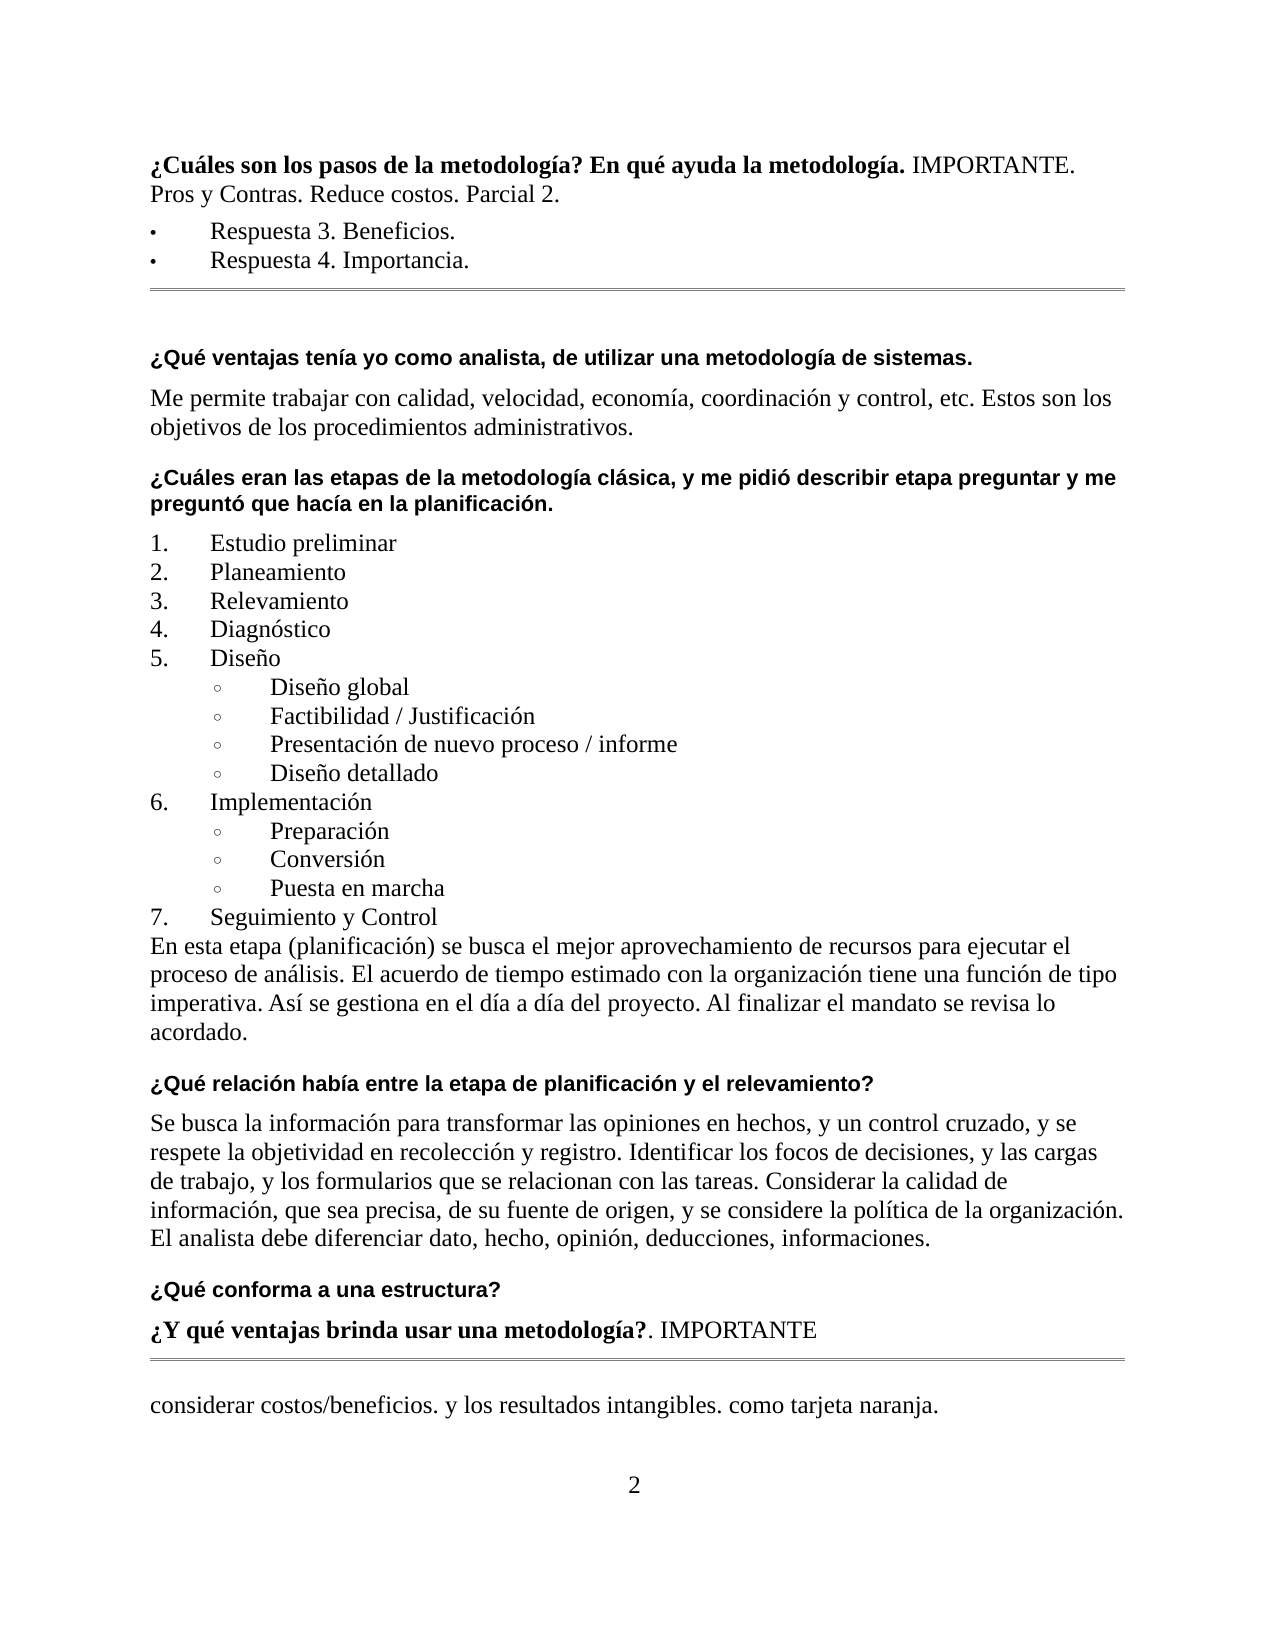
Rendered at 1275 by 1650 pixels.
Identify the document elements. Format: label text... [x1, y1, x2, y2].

list Puesta en marcha [210, 873, 1125, 902]
list Respuesta 3. Beneficios. [150, 216, 1125, 245]
list Respuesta 4. Importancia. [150, 245, 1125, 274]
list Diagnóstico [150, 614, 1125, 643]
text Me permite trabajar con calidad, velocidad, economía, coordinación y control, etc. Estos son los objetivos de los procedimientos administrativos. [150, 383, 1125, 440]
list Diseño global [210, 672, 1125, 701]
subtitle ¿Qué conforma a una estructura? [150, 1277, 1125, 1302]
text ¿Cuáles son los pasos de la metodología? En qué ayuda la metodología. IMPORTANTE. Pros y Contras. Reduce costos. Parcial 2. [150, 150, 1125, 207]
list Preparación [210, 816, 1125, 844]
list Factibilidad / Justificación [210, 701, 1125, 729]
list Seguimiento y Control [150, 902, 1125, 931]
list Estudio preliminar [150, 528, 1125, 557]
list Diseño detallado [210, 758, 1125, 787]
subtitle ¿Qué relación había entre la etapa de planificación y el relevamiento? [150, 1071, 1125, 1096]
list Planeamiento [150, 557, 1125, 586]
text considerar costos/beneficios. y los resultados intangibles. como tarjeta naranja. [150, 1390, 1125, 1418]
subtitle ¿Qué ventajas tenía yo como analista, de utilizar una metodología de sistemas. [150, 345, 1125, 370]
subtitle ¿Cuáles eran las etapas de la metodología clásica, y me pidió describir etapa preguntar y me preguntó que hacía en la planificación. [150, 465, 1125, 516]
text En esta etapa (planificación) se busca el mejor aprovechamiento de recursos para ejecutar el proceso de análisis. El acuerdo de tiempo estimado con la organización tiene una función de tipo imperativa. Así se gestiona en el día a día del proyecto. Al finalizar el mandato se revisa lo acordado. [150, 931, 1125, 1046]
list Diseño [150, 643, 1125, 672]
list Implementación [150, 787, 1125, 816]
text Se busca la información para transformar las opiniones en hechos, y un control cruzado, y se respete la objetividad en recolección y registro. Identificar los focos de decisiones, y las cargas de trabajo, y los formularios que se relacionan con las tareas. Considerar la calidad de información, que sea precisa, de su fuente de origen, y se considere la política de la organización. El analista debe diferenciar dato, hecho, opinión, deducciones, informaciones. [150, 1108, 1125, 1252]
list Relevamiento [150, 586, 1125, 614]
list Presentación de nuevo proceso / informe [210, 729, 1125, 758]
list Conversión [210, 844, 1125, 873]
text ¿Y qué ventajas brinda usar una metodología?. IMPORTANTE [150, 1315, 1125, 1344]
